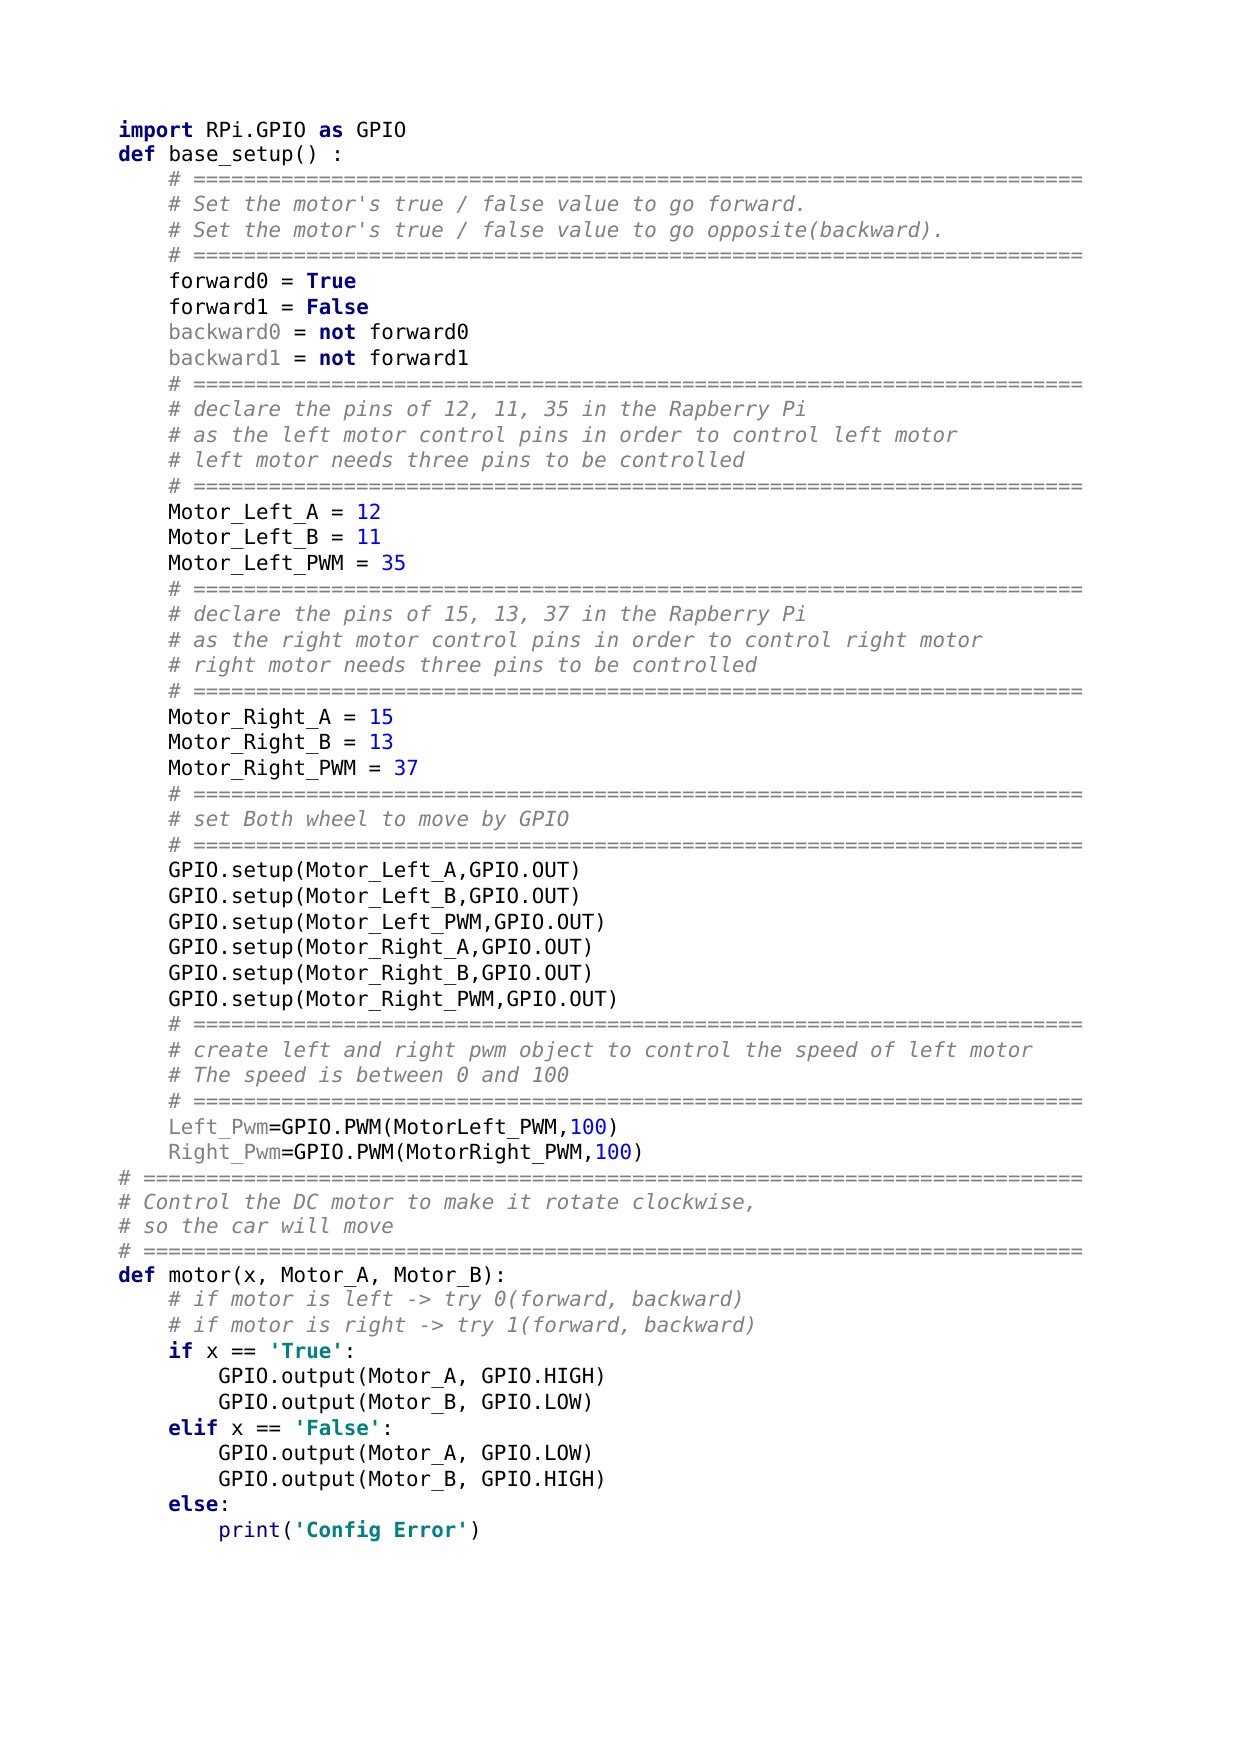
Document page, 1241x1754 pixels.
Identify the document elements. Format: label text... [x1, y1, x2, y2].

text GPIO.setup(Motor_Right_PWM,GPIO.OUT) [118, 987, 1122, 1012]
text # Set the motor's true / false value to go opposite(backward). [118, 218, 1122, 243]
text Left_Pwm=GPIO.PWM(MotorLeft_PWM,100) [118, 1115, 1122, 1140]
text # as the left motor control pins in order to control left motor [118, 423, 1122, 448]
text Motor_Right_A = 15 [118, 705, 1122, 730]
text GPIO.setup(Motor_Left_A,GPIO.OUT) [118, 858, 1122, 884]
text # The speed is between 0 and 100 [118, 1063, 1122, 1089]
text print('Config Error') [118, 1518, 1122, 1544]
text GPIO.setup(Motor_Right_A,GPIO.OUT) [118, 935, 1122, 961]
text else: [118, 1492, 1122, 1518]
text # as the right motor control pins in order to control right motor [118, 628, 1122, 653]
text # declare the pins of 12, 11, 35 in the Rapberry Pi [118, 397, 1122, 423]
text # ======================================================================= [118, 243, 1122, 269]
text import RPi.GPIO as GPIO [118, 118, 1122, 142]
text # create left and right pwm object to control the speed of left motor [118, 1038, 1122, 1063]
text elif x == 'False': [118, 1416, 1122, 1441]
text forward1 = False [118, 295, 1122, 320]
text backward1 = not forward1 [118, 346, 1122, 372]
text Motor_Right_PWM = 37 [118, 756, 1122, 782]
text # declare the pins of 15, 13, 37 in the Rapberry Pi [118, 602, 1122, 628]
text # right motor needs three pins to be controlled [118, 653, 1122, 679]
text # ======================================================================= [118, 474, 1122, 500]
text GPIO.output(Motor_B, GPIO.LOW) [118, 1390, 1122, 1416]
text def base_setup() : [118, 142, 1122, 167]
text # ======================================================================= [118, 167, 1122, 192]
text # =========================================================================== [118, 1166, 1122, 1190]
text # ======================================================================= [118, 833, 1122, 858]
text # ======================================================================= [118, 577, 1122, 602]
text if x == 'True': [118, 1339, 1122, 1364]
text Motor_Left_A = 12 [118, 500, 1122, 525]
text GPIO.setup(Motor_Left_PWM,GPIO.OUT) [118, 910, 1122, 935]
text # =========================================================================== [118, 1239, 1122, 1263]
text forward0 = True [118, 269, 1122, 295]
text # ======================================================================= [118, 1089, 1122, 1115]
text # ======================================================================= [118, 782, 1122, 807]
text Right_Pwm=GPIO.PWM(MotorRight_PWM,100) [118, 1140, 1122, 1166]
text Motor_Left_B = 11 [118, 525, 1122, 551]
text GPIO.output(Motor_A, GPIO.HIGH) [118, 1364, 1122, 1390]
text # left motor needs three pins to be controlled [118, 448, 1122, 474]
text # if motor is left -> try 0(forward, backward) [118, 1287, 1122, 1313]
text Motor_Right_B = 13 [118, 730, 1122, 756]
text GPIO.output(Motor_A, GPIO.LOW) [118, 1441, 1122, 1467]
text # if motor is right -> try 1(forward, backward) [118, 1313, 1122, 1339]
text def motor(x, Motor_A, Motor_B): [118, 1263, 1122, 1287]
text # ======================================================================= [118, 679, 1122, 705]
text # ======================================================================= [118, 372, 1122, 397]
text # so the car will move [118, 1214, 1122, 1239]
text Motor_Left_PWM = 35 [118, 551, 1122, 577]
text GPIO.setup(Motor_Left_B,GPIO.OUT) [118, 884, 1122, 910]
text # set Both wheel to move by GPIO [118, 807, 1122, 833]
text # Control the DC motor to make it rotate clockwise, [118, 1190, 1122, 1214]
text # ======================================================================= [118, 1012, 1122, 1038]
text # Set the motor's true / false value to go forward. [118, 192, 1122, 218]
text GPIO.setup(Motor_Right_B,GPIO.OUT) [118, 961, 1122, 987]
text GPIO.output(Motor_B, GPIO.HIGH) [118, 1467, 1122, 1492]
text backward0 = not forward0 [118, 320, 1122, 346]
